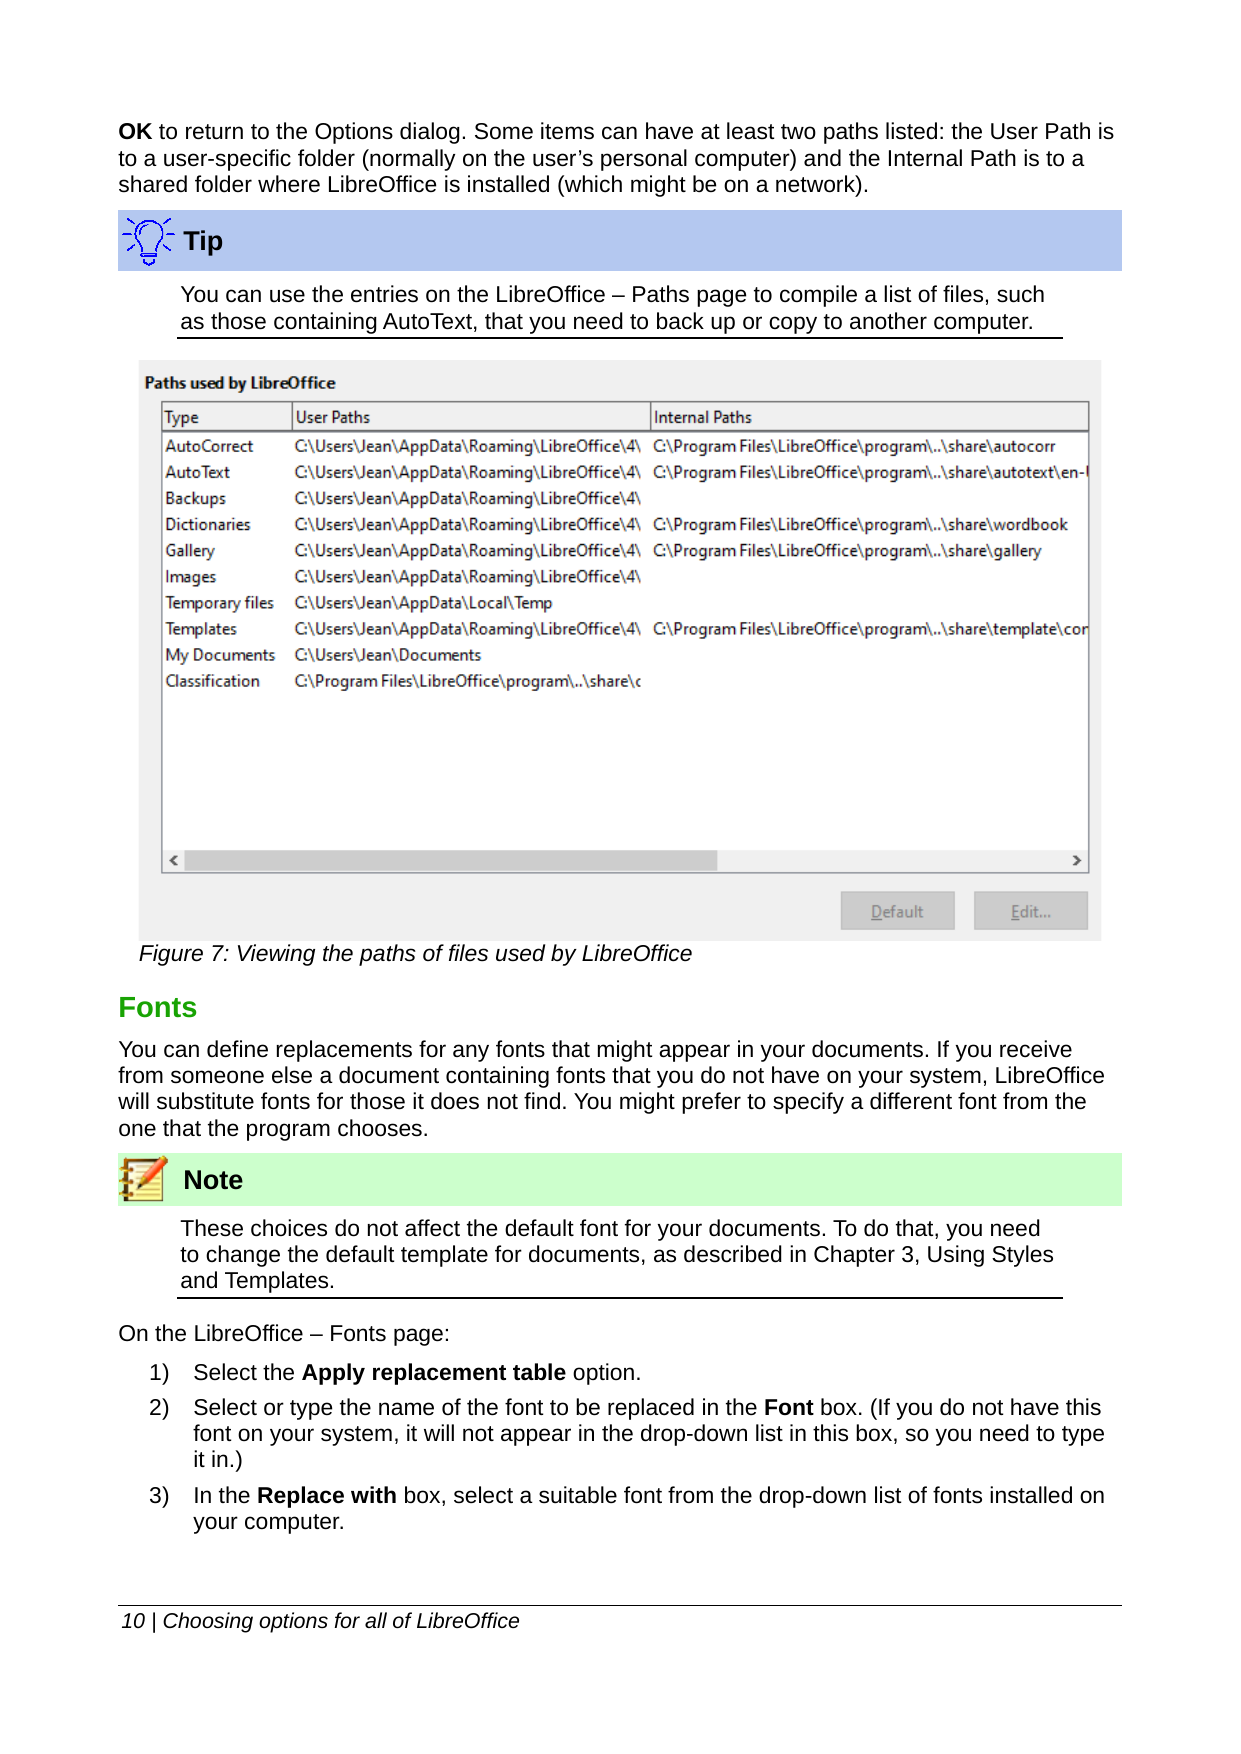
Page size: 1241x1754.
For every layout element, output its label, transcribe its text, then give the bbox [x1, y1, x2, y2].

text These choices do not affect the default font for your documents. To do that, you need to change the default template for documents, as described in Chapter 3, Using Styles and Templates. [177, 1211, 1063, 1297]
list On the LibreOffice – Fonts page: [118, 1320, 1122, 1346]
subtitle Note [118, 1153, 1122, 1206]
subtitle Tip [118, 210, 1122, 271]
list Select the Apply replacement table option. [169, 1358, 1122, 1385]
subtitle Fonts [118, 990, 1122, 1024]
text OK to return to the Options dialog. Some items can have at least two paths listed: the User Path is to a user-specific folder (normally on the user’s personal computer) and the Internal Path is to a shared folder where LibreOffice is installed (which might be on a network). [118, 118, 1122, 197]
list Select or type the name of the font to be replaced in the Font box. (If you do not have this font on your system, it will not appear in the drop-down list in this box, so you need to type it in.) [169, 1394, 1122, 1473]
text You can use the entries on the LibreOffice – Paths page to compile a list of files, such as those containing AutoText, that you need to back up or copy to another computer. [177, 278, 1063, 337]
picture [138, 360, 1102, 941]
picture [119, 1154, 170, 1205]
picture [119, 210, 179, 270]
text Figure 7: Viewing the paths of files used by LibreOffice [139, 941, 1101, 967]
text You can define replacements for any fonts that might appear in your documents. If you receive from someone else a document containing fonts that you do not have on your system, LibreOffice will substitute fonts for those it does not find. You might prefer to specify a different font from the one that the program chooses. [118, 1036, 1122, 1141]
list In the Replace with box, select a suitable font from the drop-down list of fonts installed on your computer. [169, 1482, 1122, 1534]
